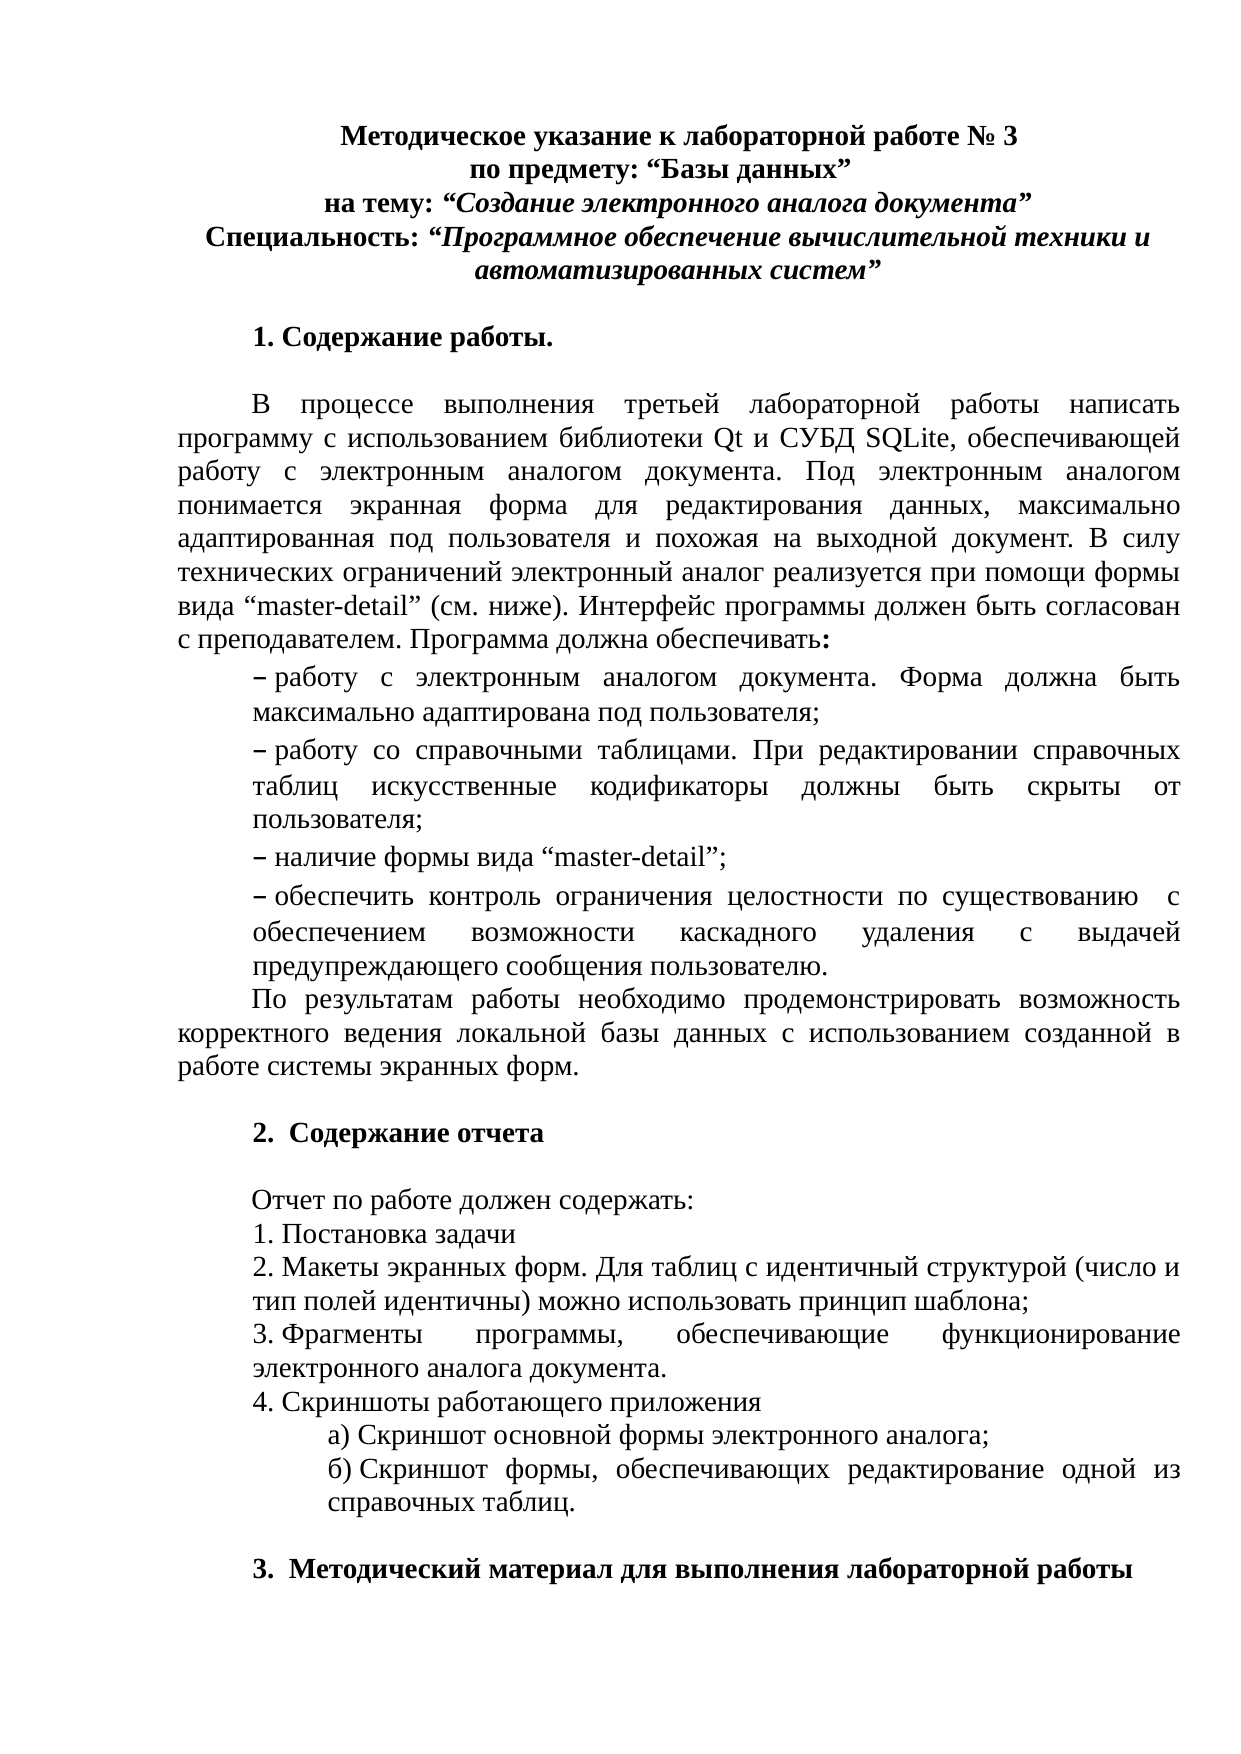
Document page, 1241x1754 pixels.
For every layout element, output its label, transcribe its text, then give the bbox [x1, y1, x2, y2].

text Отчет по работе должен содержать: [177, 1182, 1181, 1216]
list работу со справочными таблицами. При редактировании справочных таблиц искусственные кодификаторы должны быть скрыты от пользователя; [252, 728, 1181, 835]
text по предмету: “Базы данных” [140, 152, 1181, 185]
list Фрагменты программы, обеспечивающие функционирование электронного аналога документа. [252, 1317, 1181, 1384]
list Скриншот основной формы электронного аналога; [327, 1417, 1181, 1451]
subtitle Содержание работы. [177, 319, 1181, 353]
text на тему: “Создание электронного аналога документа” [177, 185, 1181, 219]
list Макеты экранных форм. Для таблиц с идентичный структурой (число и тип полей идентичны) можно использовать принцип шаблона; [252, 1249, 1181, 1317]
subtitle Методический материал для выполнения лабораторной работы [177, 1551, 1181, 1585]
text Методическое указание к лабораторной работе № 3 [177, 118, 1181, 152]
list наличие формы вида “master-detail”; [252, 835, 1181, 874]
list Скриншоты работающего приложения [252, 1384, 1181, 1417]
list работу с электронным аналогом документа. Форма должна быть максимально адаптирована под пользователя; [252, 655, 1181, 728]
list обеспечить контроль ограничения целостности по существованию с обеспечением возможности каскадного удаления с выдачей предупреждающего сообщения пользователю. [252, 874, 1181, 981]
text В процессе выполнения третьей лабораторной работы написать программу с использованием библиотеки Qt и СУБД SQLite, обеспечивающей работу с электронным аналогом документа. Под электронным аналогом понимается экранная форма для редактирования данных, максимально адаптированная под пользователя и похожая на выходной документ. В силу технических ограничений электронный аналог реализуется при помощи формы вида “master-detail” (см. ниже). Интерфейс программы должен быть согласован с преподавателем. Программа должна обеспечивать: [177, 386, 1181, 655]
list Постановка задачи [252, 1216, 1181, 1249]
subtitle Содержание отчета [177, 1115, 1181, 1149]
text По результатам работы необходимо продемонстрировать возможность корректного ведения локальной базы данных с использованием созданной в работе системы экранных форм. [177, 981, 1181, 1082]
text Специальность: “Программное обеспечение вычислительной техники и автоматизированных систем” [177, 219, 1181, 286]
list Скриншот формы, обеспечивающих редактирование одной из справочных таблиц. [327, 1451, 1181, 1518]
